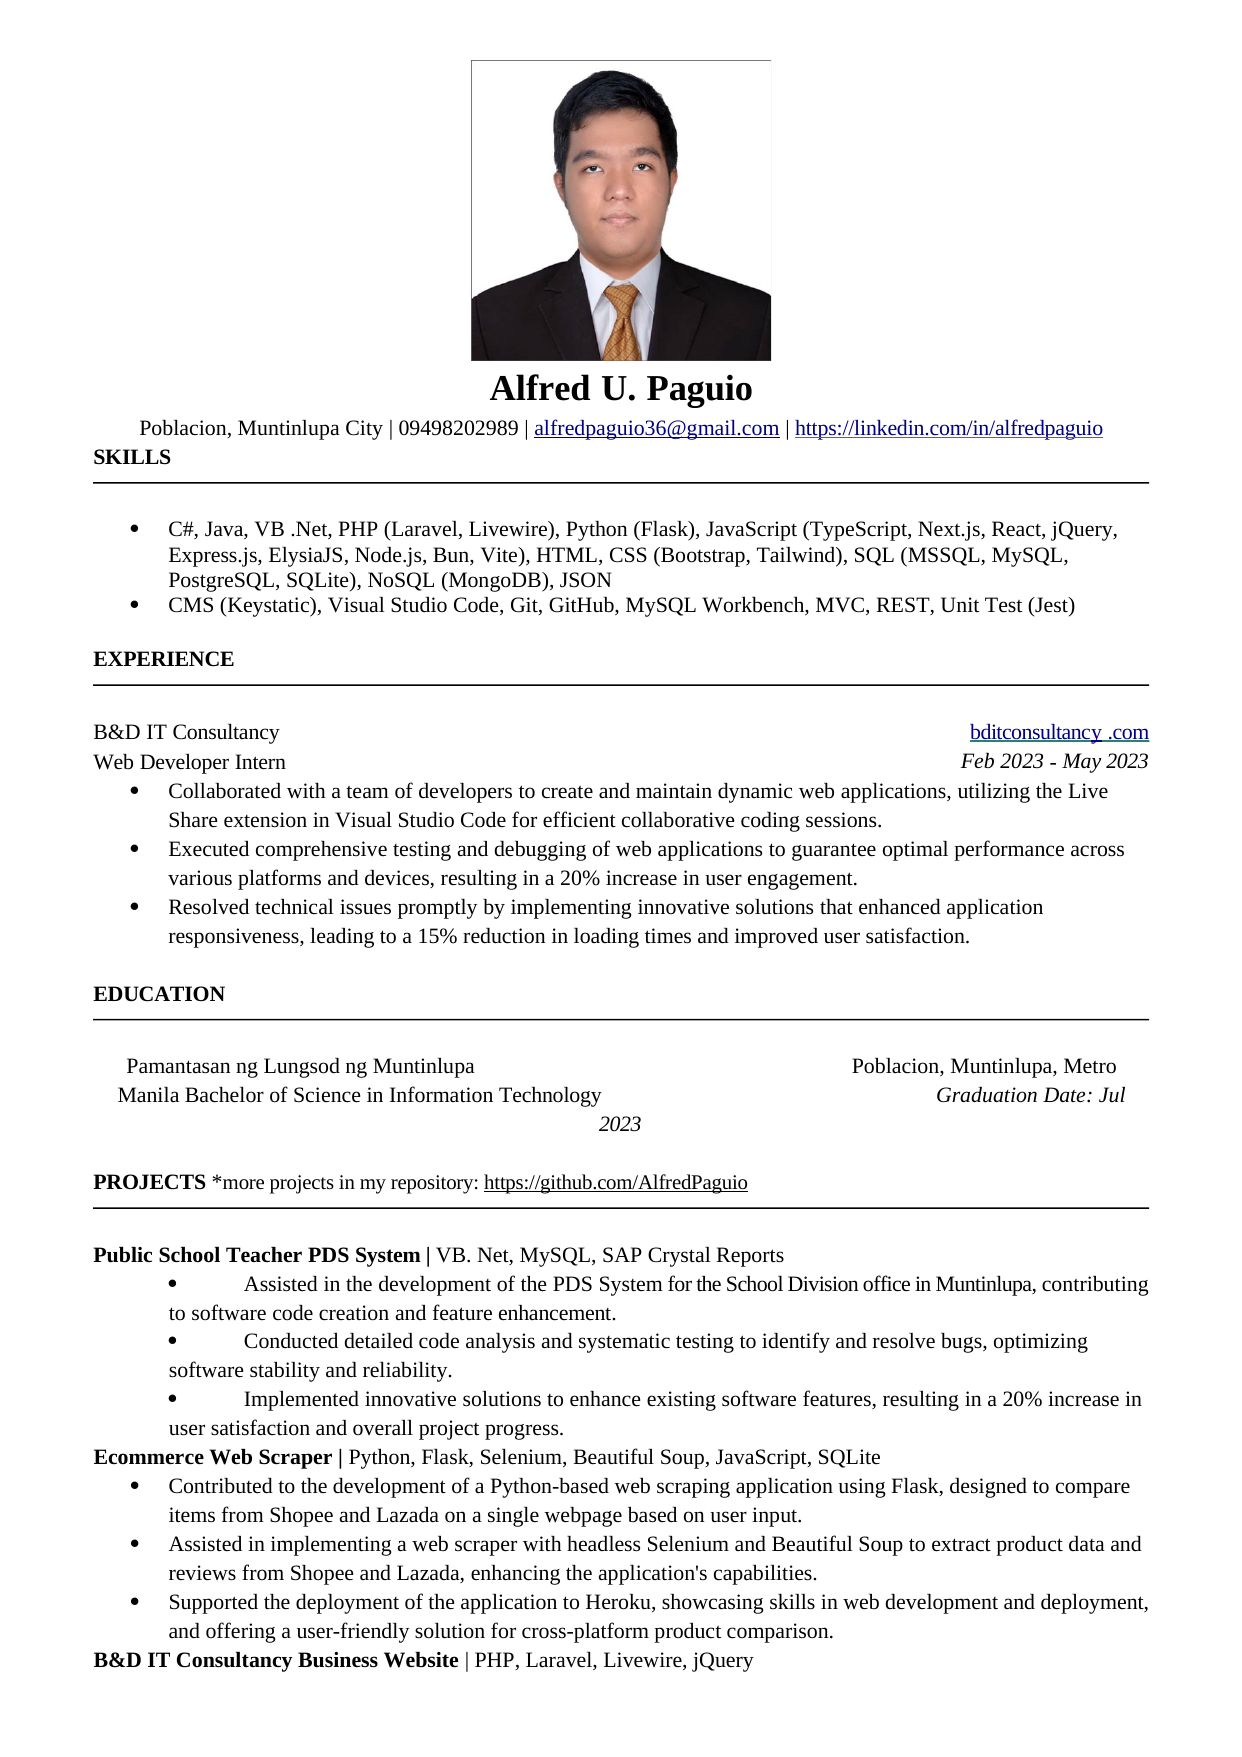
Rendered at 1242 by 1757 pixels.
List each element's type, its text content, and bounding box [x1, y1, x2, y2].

list CMS (Keystatic), Visual Studio Code, Git, GitHub, MySQL Workbench, MVC, REST, Unit Test (Jest) [131, 592, 1160, 617]
text B&D IT Consultancy Business Website | PHP, Laravel, Livewire, jQuery [93, 1647, 1160, 1672]
subtitle EXPERIENCE [93, 646, 1160, 671]
list Assisted in implementing a web scraper with headless Selenium and Beautiful Soup to extract product data and reviews from Shopee and Lazada, enhancing the application's capabilities. [131, 1531, 1160, 1585]
subtitle EDUCATION [93, 981, 1160, 1006]
list Collaborated with a team of developers to create and maintain dynamic web applications, utilizing the Live Share extension in Visual Studio Code for efficient collaborative coding sessions. [131, 778, 1160, 832]
list Contributed to the development of a Python-based web scraping application using Flask, designed to compare items from Shopee and Lazada on a single webpage based on user input. [131, 1473, 1160, 1527]
text Poblacion, Muntinlupa City | 09498202989 | alfredpaguio36@gmail.com | https://linkedin.com/in/alfredpaguio [82, 415, 1160, 440]
text Pamantasan ng Lungsod ng Muntinlupa Poblacion, Muntinlupa, Metro Manila Bachelor of Science in Information Technology Graduation Date: Jul 2023 [93, 1053, 1149, 1136]
title Alfred U. Paguio [82, 367, 1160, 409]
text Ecommerce Web Scraper | Python, Flask, Selenium, Beautiful Soup, JavaScript, SQLite [93, 1444, 1160, 1469]
subtitle PROJECTS *more projects in my repository: https://github.com/AlfredPaguio [93, 1169, 1160, 1194]
text B&D IT Consultancy bditconsultancy .com [93, 719, 1160, 744]
subtitle SKILLS [93, 444, 1160, 469]
text Public School Teacher PDS System | VB. Net, MySQL, SAP Crystal Reports [93, 1242, 1160, 1267]
list C#, Java, VB .Net, PHP (Laravel, Livewire), Python (Flask), JavaScript (TypeScript, Next.js, React, jQuery, Express.js, ElysiaJS, Node.js, Bun, Vite), HTML, CSS (Bootstrap, Tailwind), SQL (MSSQL, MySQL, PostgreSQL, SQLite), NoSQL (MongoDB), JSON [131, 516, 1160, 592]
text Web Developer Intern Feb 2023 - May 2023 [93, 748, 1160, 774]
list Conducted detailed code analysis and systematic testing to identify and resolve bugs, optimizing software stability and reliability. [169, 1328, 1160, 1383]
list Implemented innovative solutions to enhance existing software features, resulting in a 20% increase in user satisfaction and overall project progress. [169, 1386, 1160, 1441]
list Assisted in the development of the PDS System for the School Division office in Muntinlupa, contributing to software code creation and feature enhancement. [169, 1271, 1160, 1325]
list Executed comprehensive testing and debugging of web applications to guarantee optimal performance across various platforms and devices, resulting in a 20% increase in user engagement. [131, 836, 1160, 890]
list Supported the deployment of the application to Heroku, showcasing skills in web development and deployment, and offering a user-friendly solution for cross-platform product comparison. [131, 1589, 1160, 1643]
list Resolved technical issues promptly by implementing innovative solutions that enhanced application responsiveness, leading to a 15% reduction in loading times and improved user satisfaction. [131, 894, 1160, 948]
